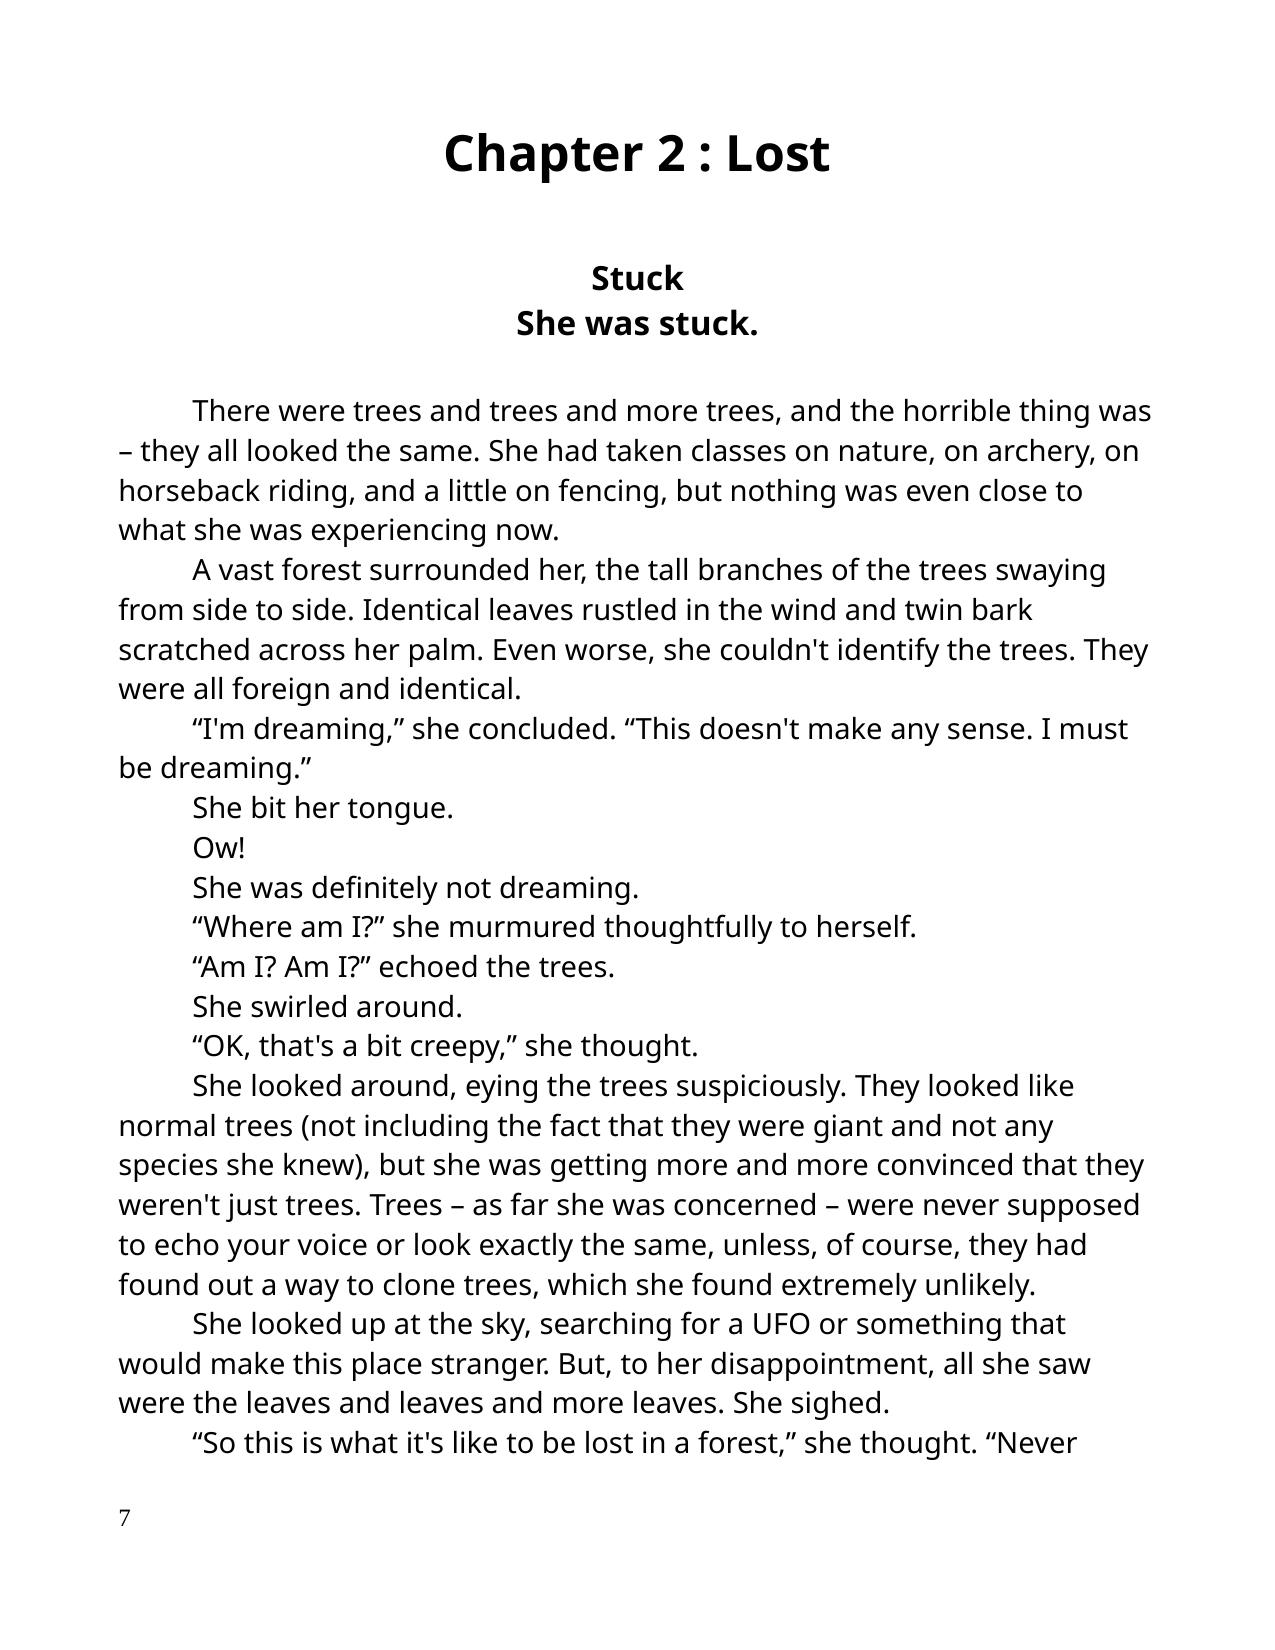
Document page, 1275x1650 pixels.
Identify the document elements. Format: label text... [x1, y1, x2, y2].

text Stuck [118, 254, 1157, 300]
text “So this is what it's like to be lost in a forest,” she thought. “Never [118, 1422, 1157, 1462]
text “I'm dreaming,” she concluded. “This doesn't make any sense. I must be dreaming.” [118, 708, 1157, 787]
text Ow! [118, 827, 1157, 867]
text “Am I? Am I?” echoed the trees. [118, 946, 1157, 986]
text She was definitely not dreaming. [118, 867, 1157, 907]
text She looked up at the sky, searching for a UFO or something that would make this place stranger. But, to her disappointment, all she saw were the leaves and leaves and more leaves. She sighed. [118, 1303, 1157, 1422]
text She bit her tongue. [118, 787, 1157, 827]
text A vast forest surrounded her, the tall branches of the trees swaying from side to side. Identical leaves rustled in the wind and twin bark scratched across her palm. Even worse, she couldn't identify the trees. They were all foreign and identical. [118, 549, 1157, 708]
text Chapter 2 : Lost [118, 118, 1157, 186]
text She swirled around. [118, 986, 1157, 1026]
text “OK, that's a bit creepy,” she thought. [118, 1026, 1157, 1065]
text “Where am I?” she murmured thoughtfully to herself. [118, 907, 1157, 946]
text She looked around, eying the trees suspiciously. They looked like normal trees (not including the fact that they were giant and not any species she knew), but she was getting more and more convinced that they weren't just trees. Trees – as far she was concerned – were never supposed to echo your voice or look exactly the same, unless, of course, they had found out a way to clone trees, which she found extremely unlikely. [118, 1065, 1157, 1303]
text There were trees and trees and more trees, and the horrible thing was – they all looked the same. She had taken classes on nature, on archery, on horseback riding, and a little on fencing, but nothing was even close to what she was experiencing now. [118, 391, 1157, 549]
text She was stuck. [118, 300, 1157, 345]
